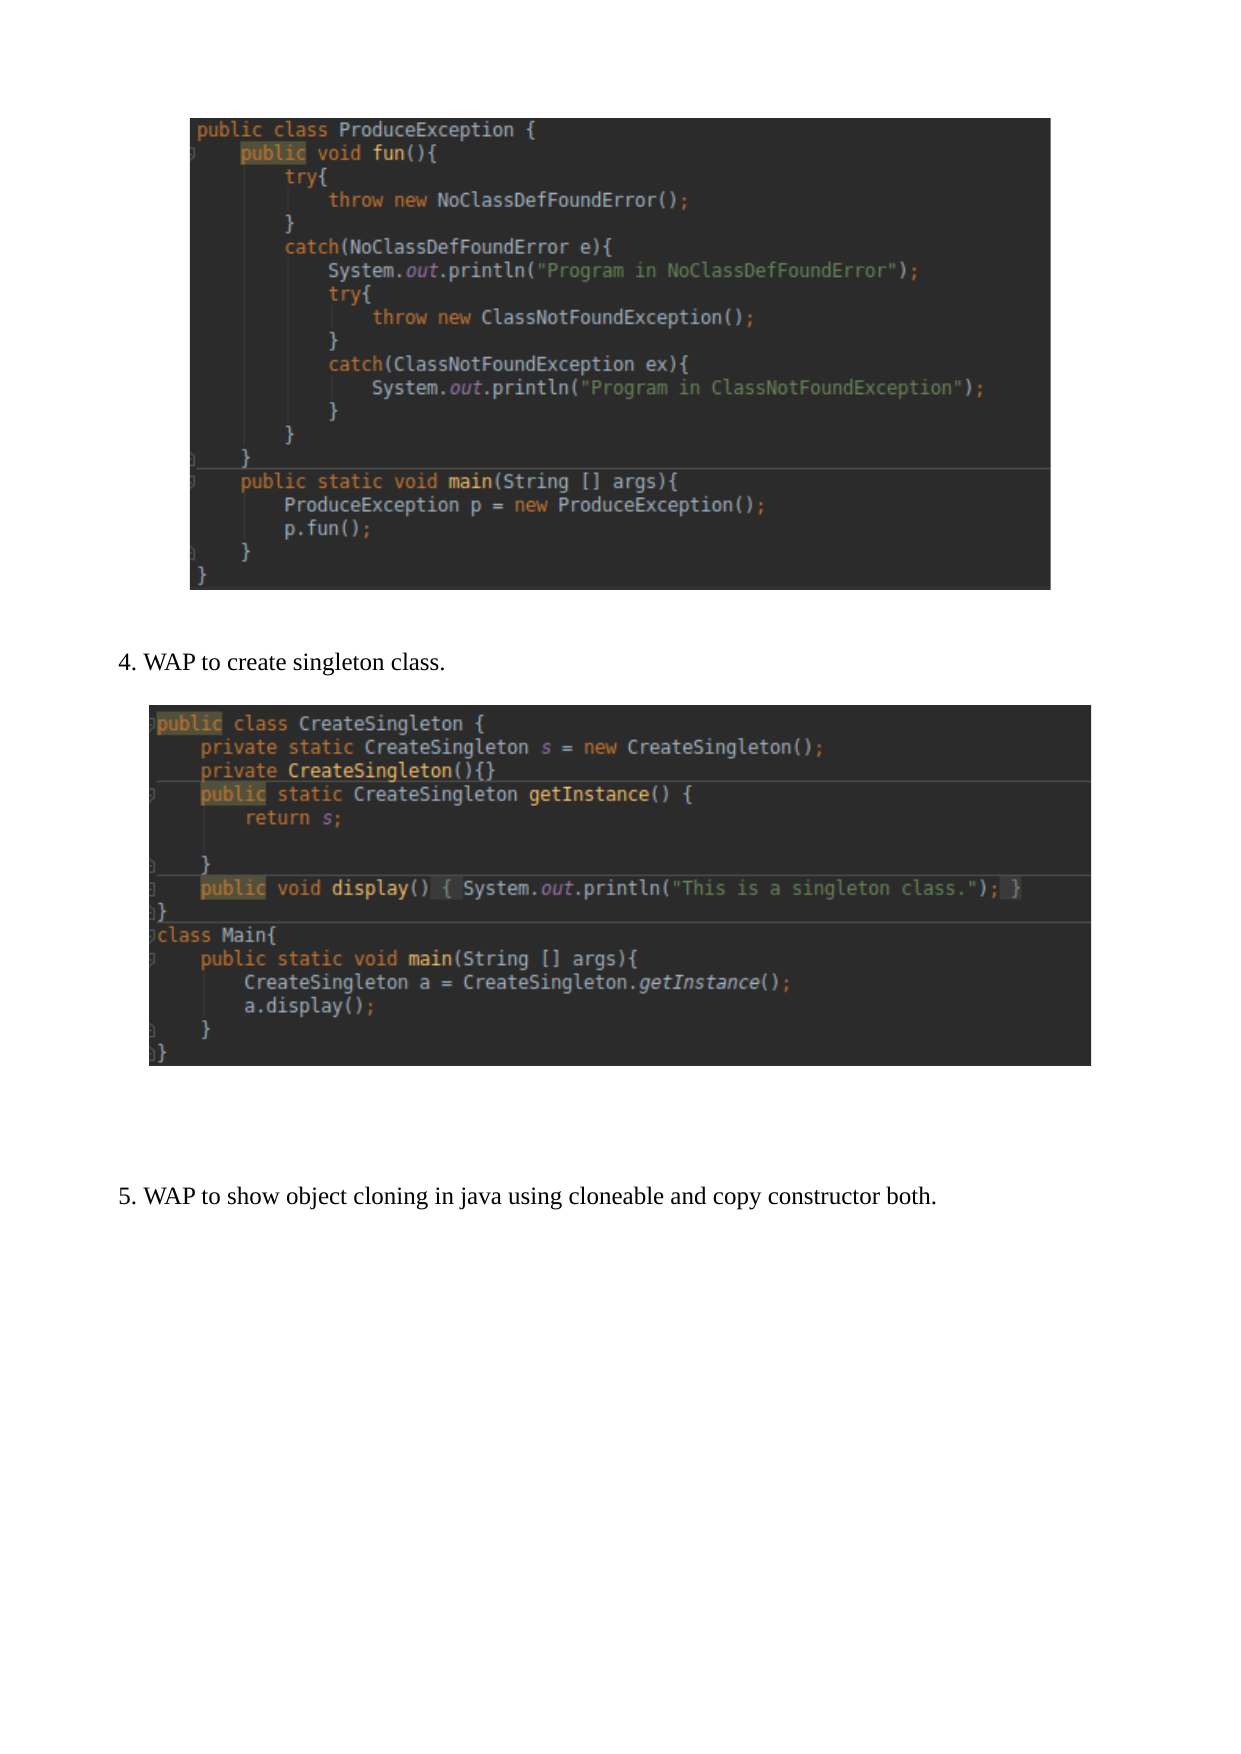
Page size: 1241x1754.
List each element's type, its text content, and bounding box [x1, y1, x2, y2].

text 5. WAP to show object cloning in java using cloneable and copy constructor both. [118, 1181, 1122, 1210]
text 4. WAP to create singleton class. [118, 647, 1122, 676]
picture [189, 118, 1051, 590]
picture [149, 705, 1092, 1066]
